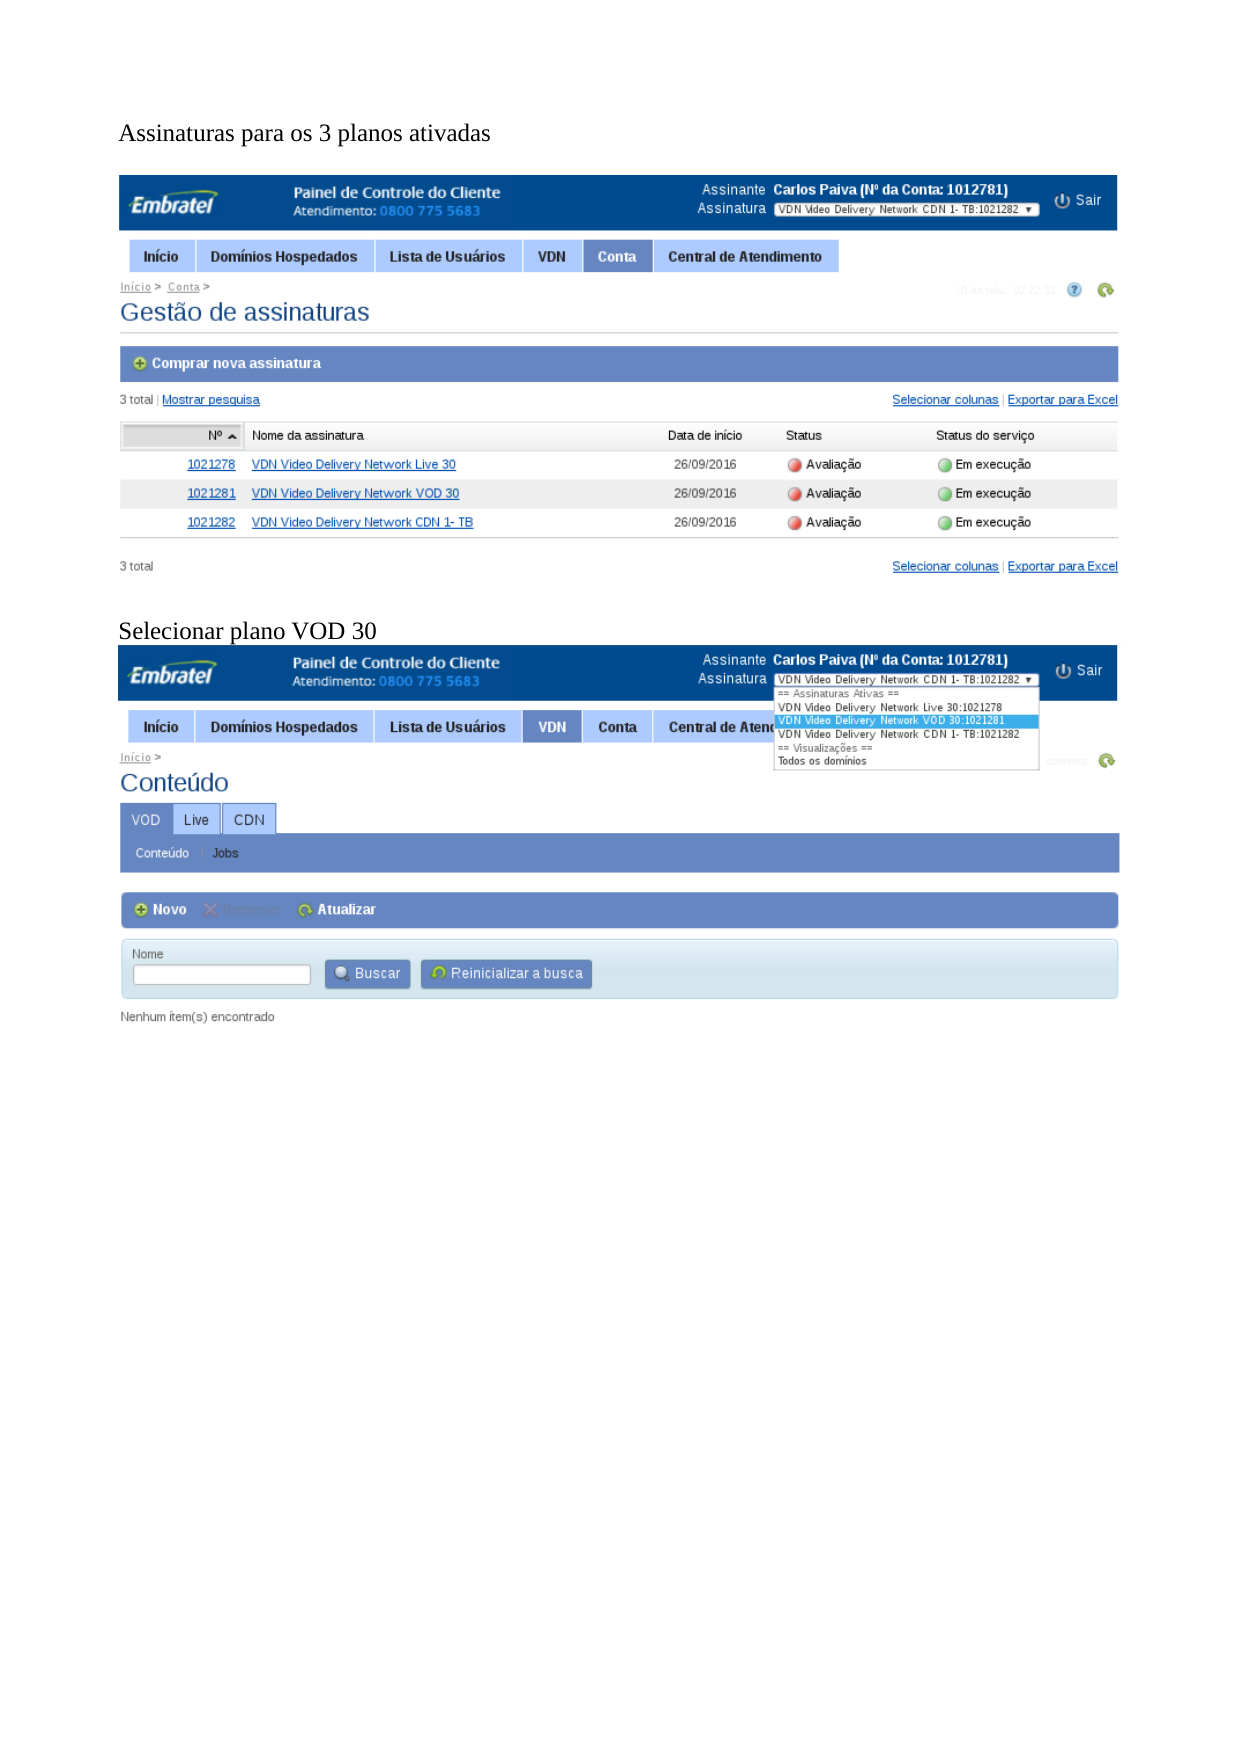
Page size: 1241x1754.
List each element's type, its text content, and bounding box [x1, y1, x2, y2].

text Assinaturas para os 3 planos ativadas [118, 118, 1122, 147]
text Selecionar plano VOD 30 [118, 616, 1122, 645]
picture [118, 645, 1123, 1027]
picture [118, 175, 1123, 588]
